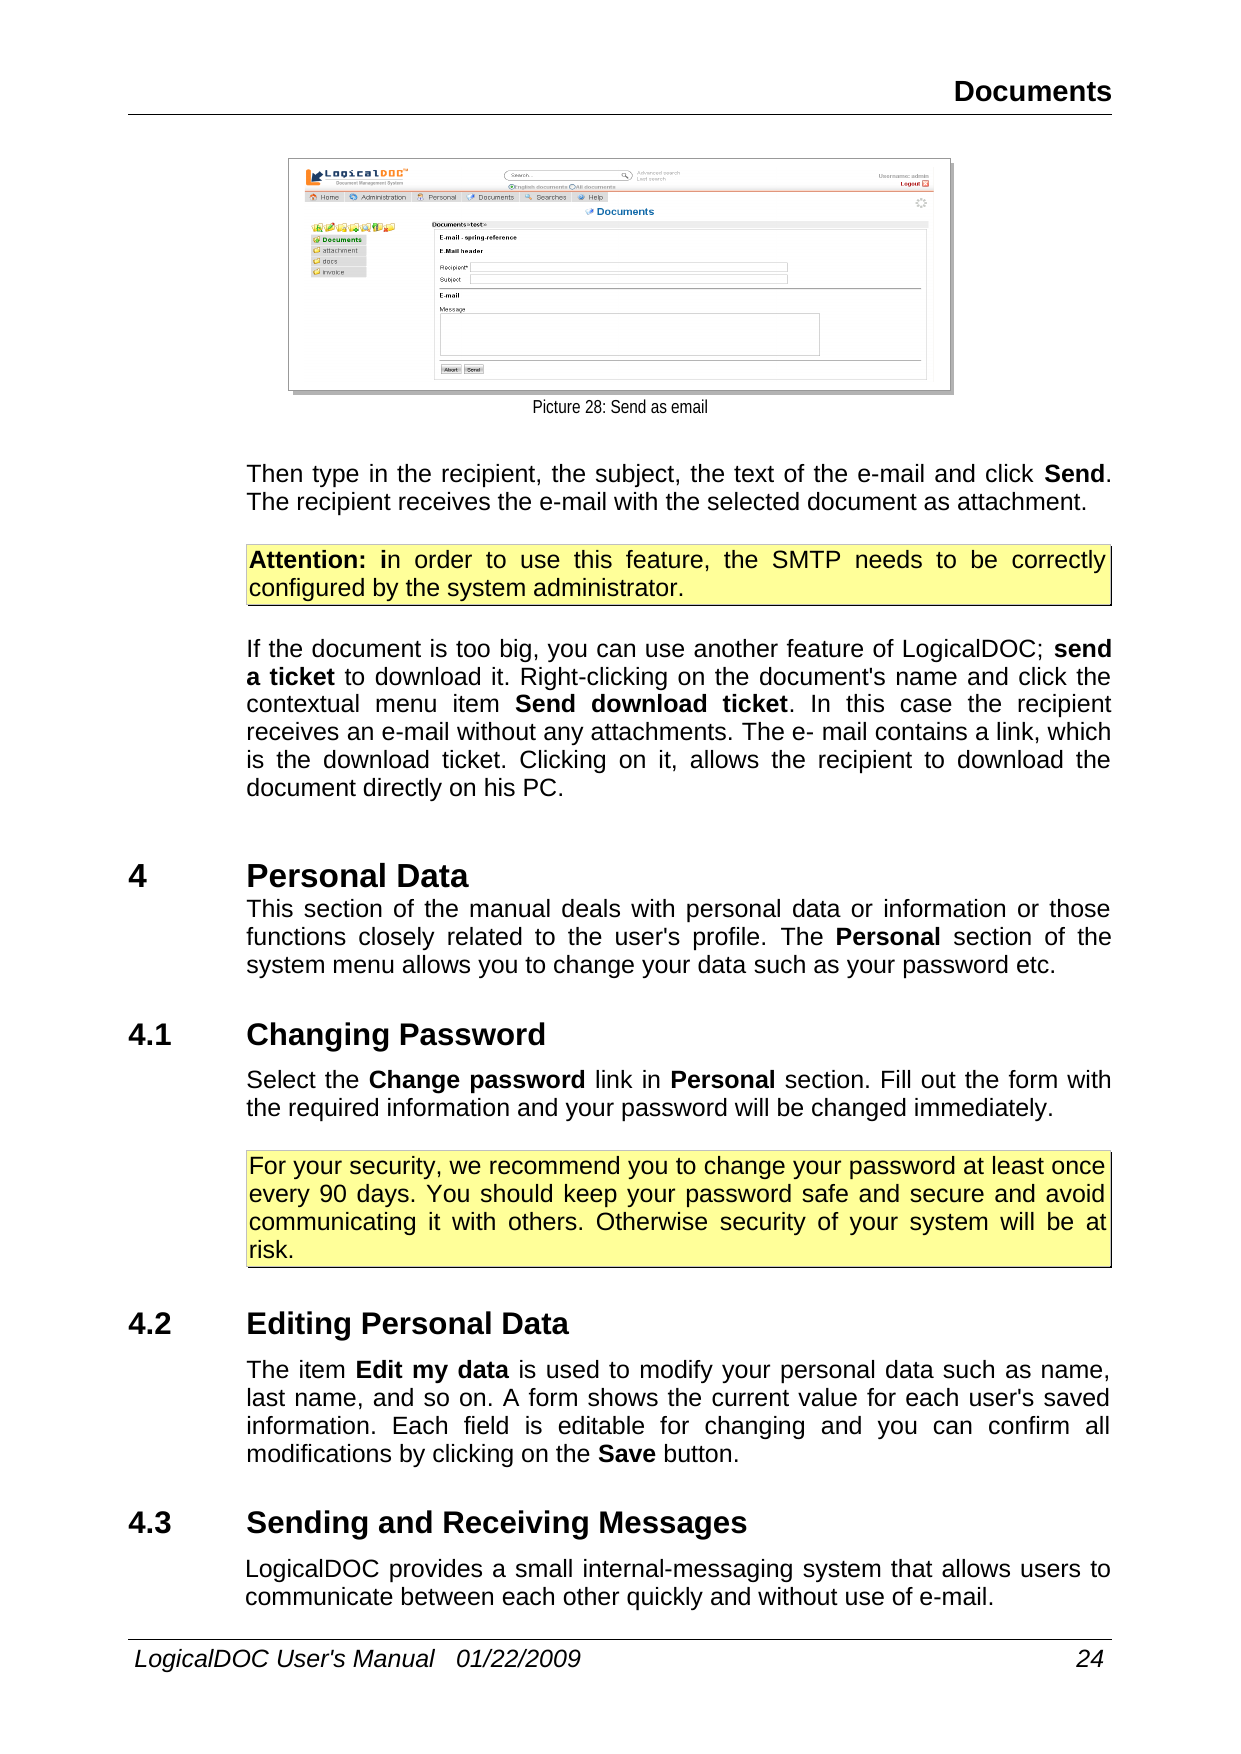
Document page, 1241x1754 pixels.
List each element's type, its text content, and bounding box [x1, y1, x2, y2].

subtitle Sending and Receiving Messages [128, 1505, 1112, 1540]
text For your security, we recommend you to change your password at least once every 90 days. You should keep your password safe and secure and avoid communicating it with others. Otherwise security of your system will be at risk. [247, 1151, 1110, 1266]
text Attention: in order to use this feature, the SMTP needs to be correctly configured by the system administrator. [247, 545, 1110, 604]
subtitle Personal Data [128, 858, 1112, 895]
text The item Edit my data is used to modify your personal data such as name, last name, and so on. A form shows the current value for each user's saved information. Each field is editable for changing and you can confirm all modifications by clicking on the Save button. [246, 1356, 1112, 1467]
text If the document is too big, you can use another feature of LogicalDOC; send a ticket to download it. Right-clicking on the document's name and click the contextual menu item Send download ticket. In this case the recipient receives an e-mail without any attachments. The e- mail contains a link, which is the download ticket. Clicking on it, allows the recipient to download the document directly on his PC. [246, 634, 1112, 802]
text Select the Change password link in Personal section. Fill out the form with the required information and your password will be changed immediately. [246, 1066, 1112, 1122]
subtitle Editing Personal Data [128, 1306, 1112, 1341]
text This section of the manual deals with personal data or information or those functions closely related to the user's profile. The Personal section of the system menu allows you to change your data such as your password etc. [246, 895, 1112, 979]
text Then type in the recipient, the subject, the text of the e-mail and click Send. The recipient receives the e-mail with the selected document as attachment. [246, 460, 1112, 516]
subtitle Changing Password [128, 1017, 1112, 1051]
text Picture 28: Send as email [288, 391, 952, 418]
picture [304, 167, 934, 382]
text LogicalDOC provides a small internal-messaging system that allows users to communicate between each other quickly and without use of e-mail. [245, 1555, 1112, 1611]
